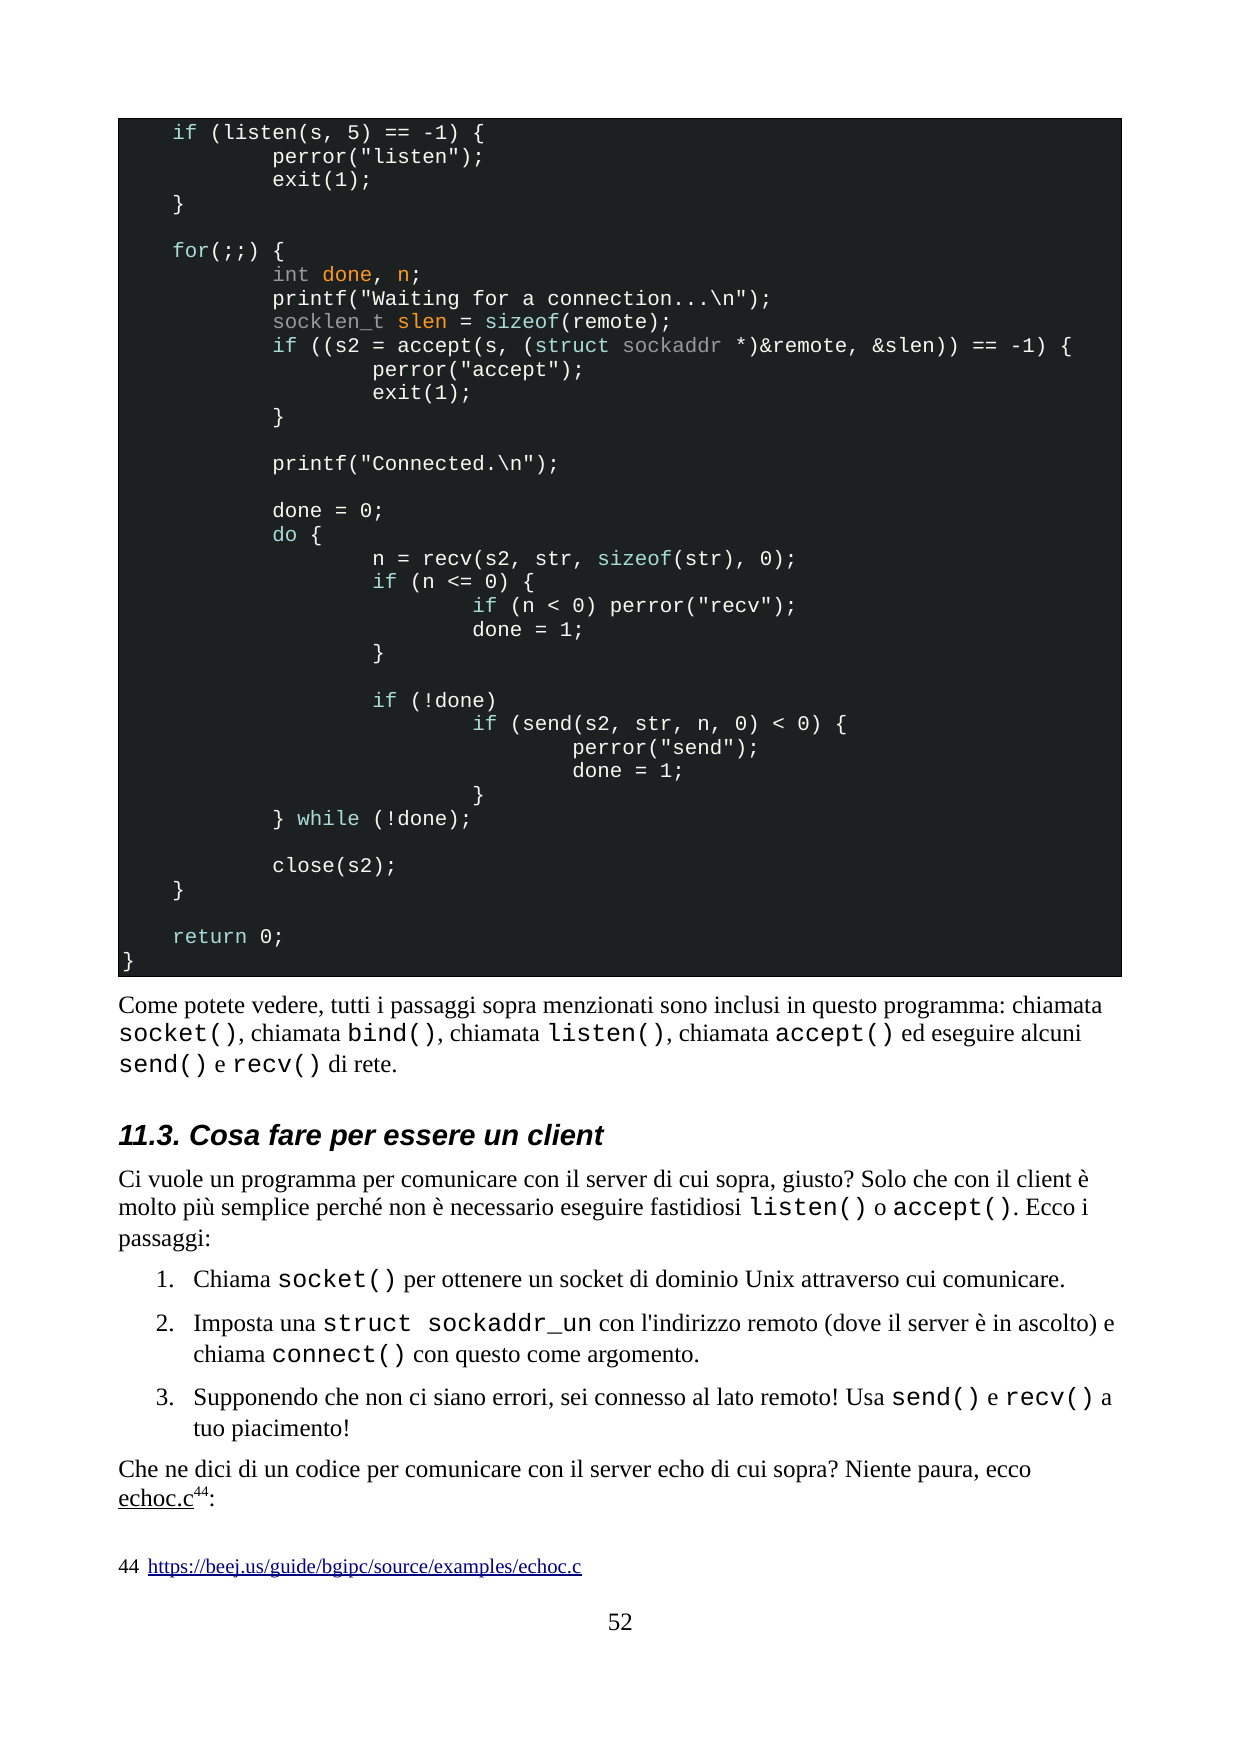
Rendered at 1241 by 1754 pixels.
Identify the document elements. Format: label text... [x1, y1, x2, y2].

text printf("Connected.\n"); [119, 449, 1121, 473]
text perror("accept"); [119, 354, 1121, 378]
text close(s2); [119, 851, 1121, 875]
text Che ne dici di un codice per comunicare con il server echo di cui sopra? Niente paura, ecco echoc.c: [118, 1454, 1122, 1512]
list Supponendo che non ci siano errori, sei connesso al lato remoto! Usa send() e recv() a tuo piacimento! [156, 1382, 1122, 1442]
text done = 1; [119, 615, 1121, 638]
text n = recv(s2, str, sizeof(str), 0); [119, 544, 1121, 567]
text do { [119, 520, 1121, 544]
text socklen_t slen = sizeof(remote); [119, 307, 1121, 331]
text if (send(s2, str, n, 0) < 0) { [119, 709, 1121, 733]
text exit(1); [119, 378, 1121, 402]
text } [119, 189, 1121, 213]
subtitle Cosa fare per essere un client [118, 1118, 1122, 1151]
text } [119, 875, 1121, 898]
text done = 1; [119, 757, 1121, 780]
list Imposta una struct sockaddr_un con l'indirizzo remoto (dove il server è in ascolto) e chiama connect() con questo come argomento. [156, 1308, 1122, 1369]
text Come potete vedere, tutti i passaggi sopra menzionati sono inclusi in questo programma: chiamata socket(), chiamata bind(), chiamata listen(), chiamata accept() ed eseguire alcuni send() e recv() di rete. [118, 990, 1122, 1080]
text for(;;) { [119, 236, 1121, 260]
text Ci vuole un programma per comunicare con il server di cui sopra, giusto? Solo che con il client è molto più semplice perché non è necessario eseguire fastidiosi listen() o accept(). Ecco i passaggi: [118, 1164, 1122, 1252]
text } [119, 946, 1121, 976]
text https://beej.us/guide/bgipc/source/examples/echoc.c [118, 1553, 1122, 1578]
text perror("listen"); [119, 142, 1121, 165]
text perror("send"); [119, 733, 1121, 757]
text } [119, 780, 1121, 804]
text if ((s2 = accept(s, (struct sockaddr *)&remote, &slen)) == -1) { [119, 331, 1121, 354]
text int done, n; [119, 260, 1121, 284]
text } [119, 402, 1121, 426]
text } [119, 638, 1121, 662]
text exit(1); [119, 165, 1121, 189]
text return 0; [119, 922, 1121, 946]
text if (n <= 0) { [119, 567, 1121, 591]
list Chiama socket() per ottenere un socket di dominio Unix attraverso cui comunicare. [156, 1264, 1122, 1295]
text } while (!done); [119, 804, 1121, 827]
text if (listen(s, 5) == -1) { [119, 119, 1121, 142]
text done = 0; [119, 496, 1121, 520]
text if (n < 0) perror("recv"); [119, 591, 1121, 615]
text printf("Waiting for a connection...\n"); [119, 284, 1121, 307]
text if (!done) [119, 686, 1121, 709]
